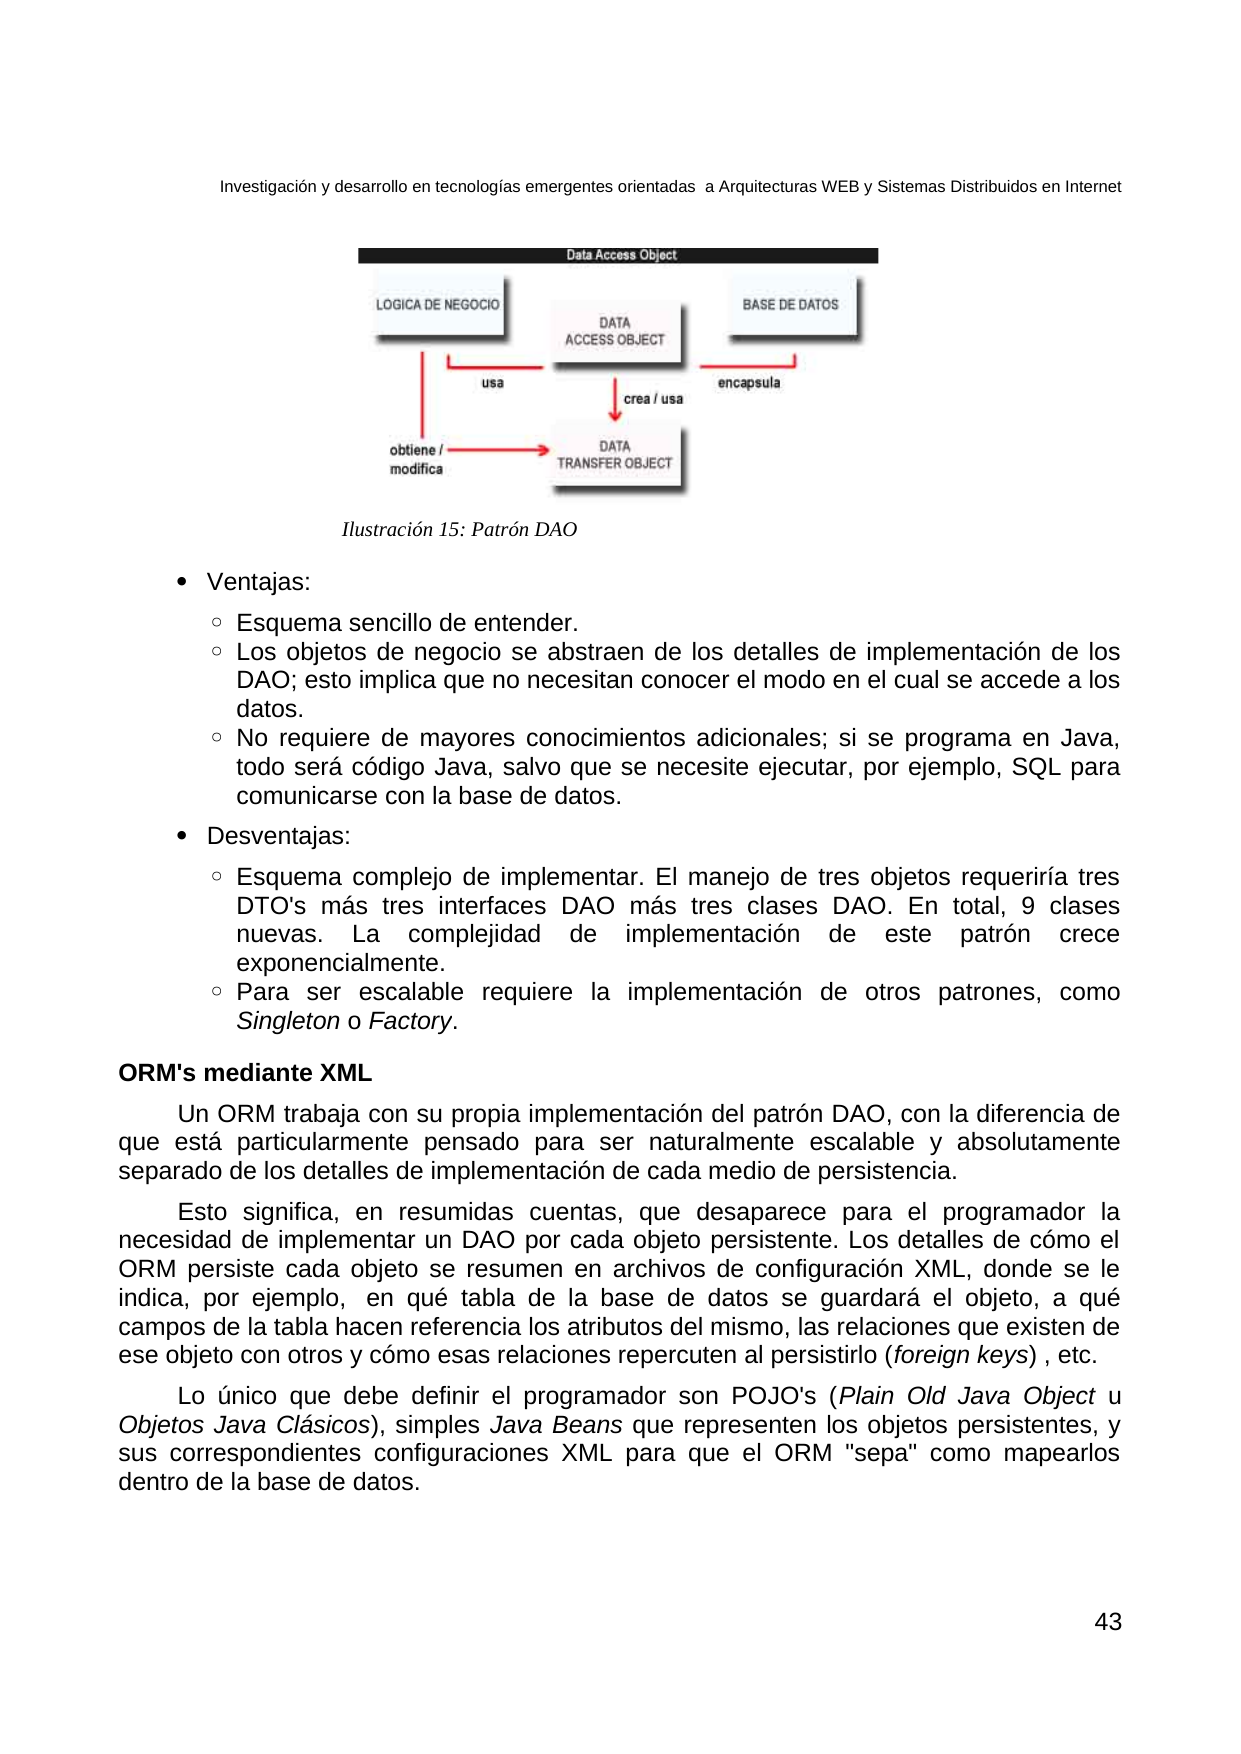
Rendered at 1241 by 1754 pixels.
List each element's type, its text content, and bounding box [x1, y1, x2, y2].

list Para ser escalable requiere la implementación de otros patrones, como Singleton o Factory. [207, 977, 1122, 1034]
list Esquema complejo de implementar. El manejo de tres objetos requeriría tres DTO's más tres interfaces DAO más tres clases DAO. En total, 9 clases nuevas. La complejidad de implementación de este patrón crece exponencialmente. [207, 862, 1122, 977]
subtitle ORM's mediante XML [118, 1058, 1122, 1087]
list No requiere de mayores conocimientos adicionales; si se programa en Java, todo será código Java, salvo que se necesite ejecutar, por ejemplo, SQL para comunicarse con la base de datos. [629, 781, 1122, 809]
list Desventajas: [177, 821, 1122, 850]
list Esquema sencillo de entender. [207, 608, 236, 637]
text Lo único que debe definir el programador son POJO's (Plain Old Java Object u Objetos Java Clásicos), simples Java Beans que representen los objetos persistentes, y sus correspondientes configuraciones XML para que el ORM "sepa" como mapearlos dentro de la base de datos. [428, 1467, 1122, 1496]
list Ventajas: [318, 567, 1122, 596]
list Esquema sencillo de entender. [587, 608, 1122, 637]
text Ilustración 15: Patrón DAO [579, 517, 892, 536]
text Un ORM trabaja con su propia implementación del patrón DAO, con la diferencia de que está particularmente pensado para ser naturalmente escalable y absolutamente separado de los detalles de implementación de cada medio de persistencia. [118, 1099, 1122, 1128]
picture [358, 248, 879, 508]
list Ventajas: [177, 567, 207, 596]
list Los objetos de negocio se abstraen de los detalles de implementación de los DAO; esto implica que no necesitan conocer el modo en el cual se accede a los datos. [207, 637, 1122, 723]
